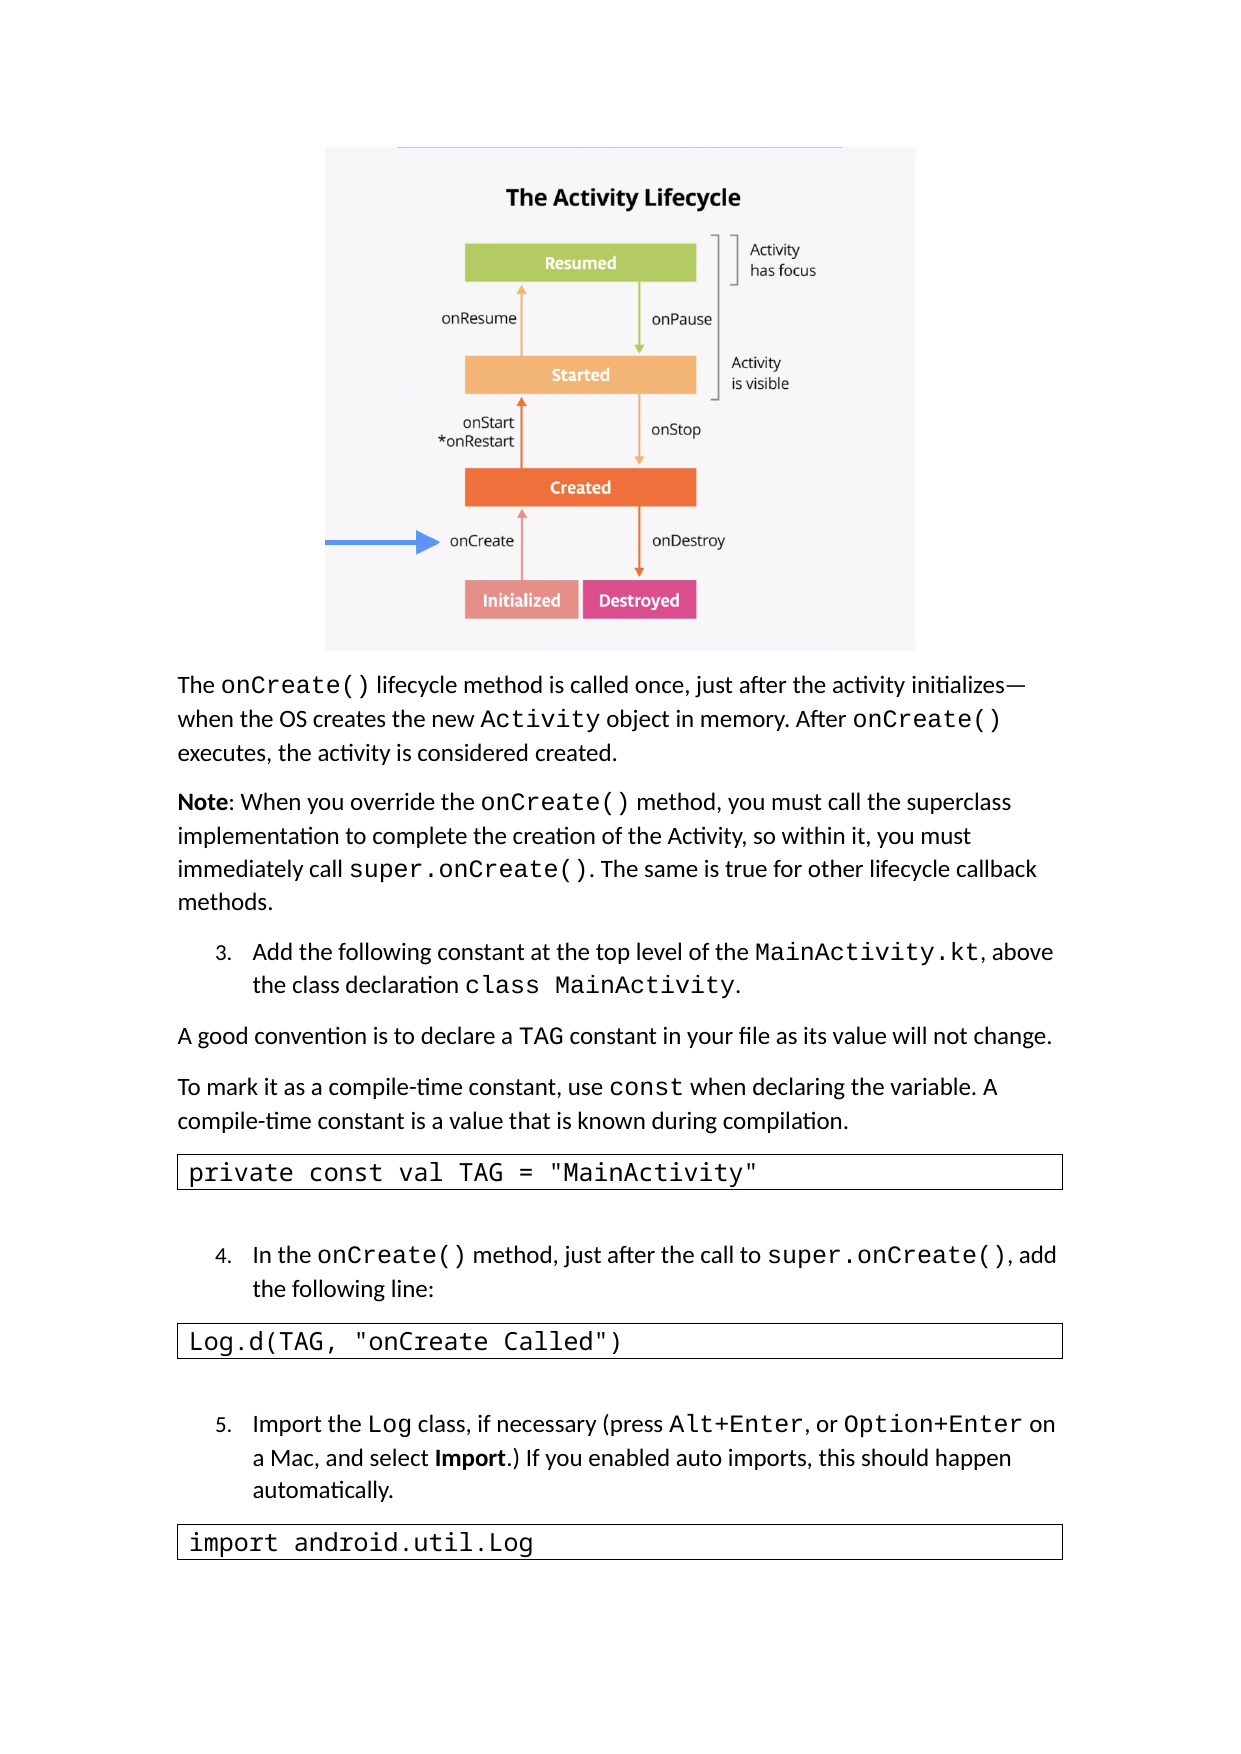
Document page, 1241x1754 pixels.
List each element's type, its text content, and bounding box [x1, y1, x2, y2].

text The onCreate() lifecycle method is called once, just after the activity initializes—when the OS creates the new Activity object in memory. After onCreate() executes, the activity is considered created. [177, 669, 1063, 767]
table_header Log.d(TAG, "onCreate Called") [178, 1324, 1062, 1358]
text To mark it as a compile-time constant, use const when declaring the variable. A compile-time constant is a value that is known during compilation. [177, 1071, 1063, 1135]
table_header private const val TAG = "MainActivity" [178, 1155, 1062, 1189]
list In the onCreate() method, just after the call to super.onCreate(), add the following line: [215, 1239, 1063, 1304]
list Add the following constant at the top level of the MainActivity.kt, above the class declaration class MainActivity. [215, 936, 1063, 1001]
table_header import android.util.Log [178, 1525, 1062, 1559]
text A good convention is to declare a TAG constant in your file as its value will not change. [177, 1020, 1063, 1052]
list Import the Log class, if necessary (press Alt+Enter, or Option+Enter on a Mac, and select Import.) If you enabled auto imports, this should happen automatically. [215, 1408, 1063, 1505]
text Note: When you override the onCreate() method, you must call the superclass implementation to complete the creation of the Activity, so within it, you must immediately call super.onCreate(). The same is true for other lifecycle callback methods. [177, 786, 1063, 917]
